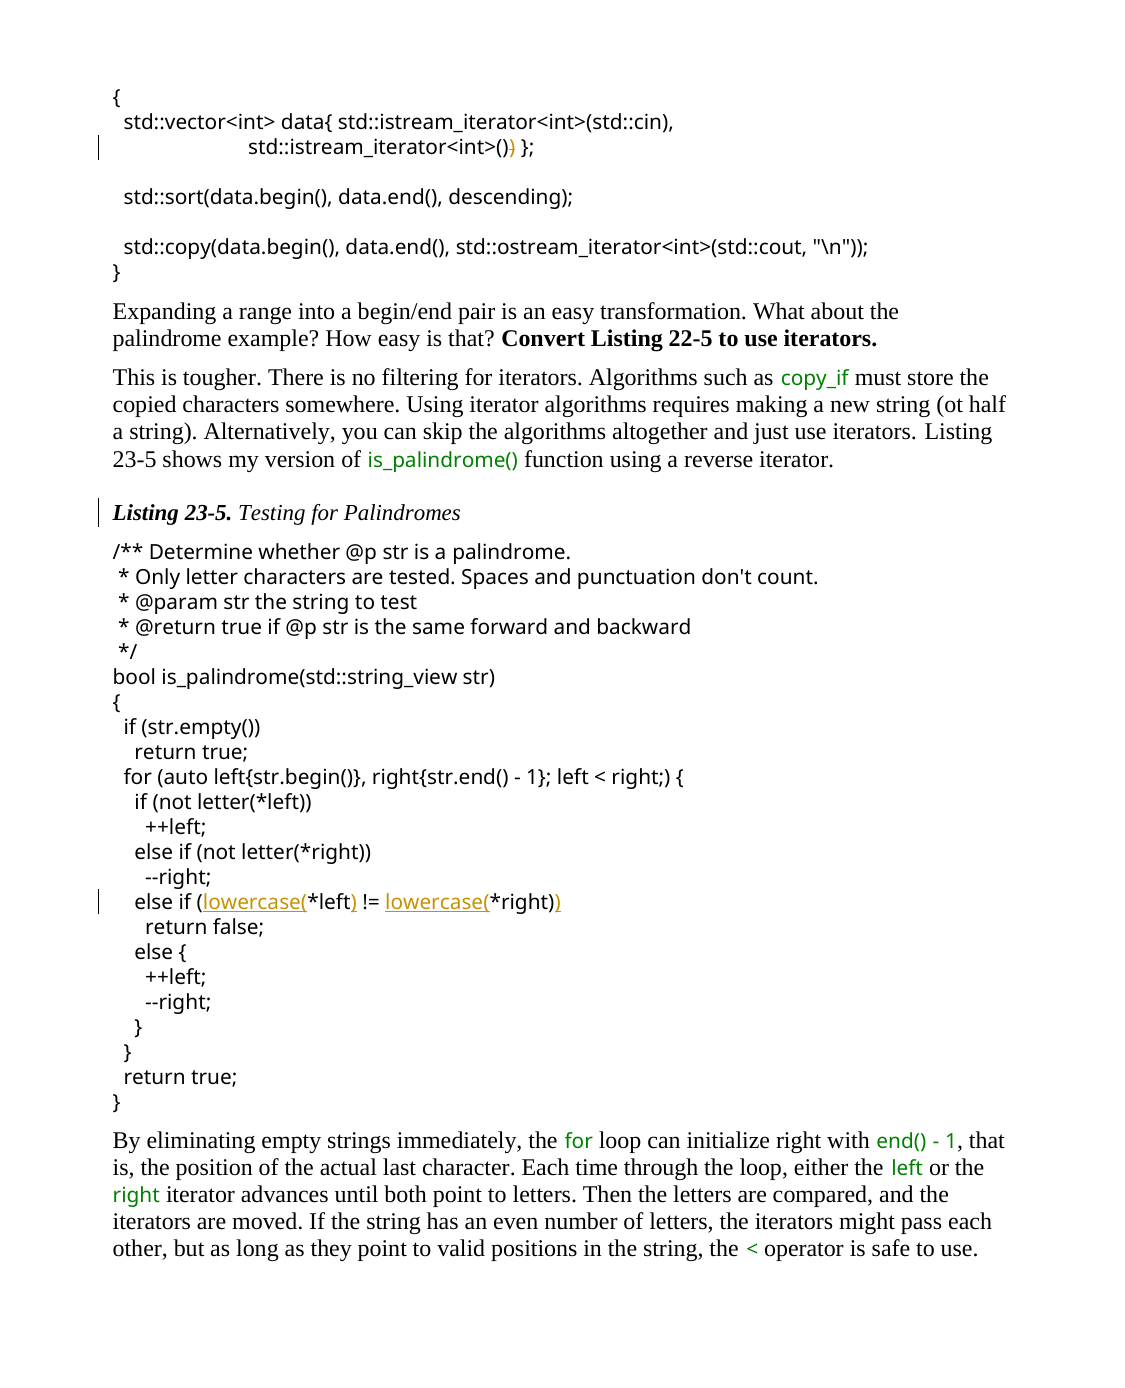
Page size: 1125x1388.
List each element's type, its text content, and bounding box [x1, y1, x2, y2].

text else if (lowercase(*left) != lowercase(*right)) [112, 889, 997, 914]
text else if (not letter(*right)) [112, 839, 997, 864]
text if (str.empty()) [112, 714, 997, 739]
text std::istream_iterator<int>() }; [112, 135, 997, 160]
text std::sort(data.begin(), data.end(), descending); [112, 185, 997, 210]
text Expanding a range into a begin/end pair is an easy transformation. What about the palindrome example? How easy is that? Convert Listing 22-5 to use iterators. [112, 297, 1012, 352]
text /** Determine whether @p str is a palindrome. [112, 539, 997, 564]
text By eliminating empty strings immediately, the for loop can initialize right with end() - 1, that is, the position of the actual last character. Each time through the loop, either the left or the right iterator advances until both point to letters. Then the letters are compared, and the iterators are moved. If the string has an even number of letters, the iterators might pass each other, but as long as they point to valid positions in the string, the < operator is safe to use. [112, 1127, 1012, 1262]
text } [112, 1014, 997, 1039]
text ++left; [112, 814, 997, 839]
text bool is_palindrome(std::string_view str) [112, 664, 997, 689]
text { [112, 85, 997, 110]
text return false; [112, 914, 997, 939]
text return true; [112, 1064, 997, 1089]
text return true; [112, 739, 997, 764]
text * Only letter characters are tested. Spaces and punctuation don't count. [112, 564, 997, 589]
text std::copy(data.begin(), data.end(), std::ostream_iterator<int>(std::cout, "\n")); [112, 235, 997, 260]
text --right; [112, 989, 997, 1014]
text * @return true if @p str is the same forward and backward [112, 614, 997, 639]
text { [112, 689, 997, 714]
text --right; [112, 864, 997, 889]
text */ [112, 639, 997, 664]
text for (auto left{str.begin()}, right{str.end() - 1}; left < right;) { [112, 764, 997, 789]
text This is tougher. There is no filtering for iterators. Algorithms such as copy_if must store the copied characters somewhere. Using iterator algorithms requires making a new string (ot half a string). Alternatively, you can skip the algorithms altogether and just use iterators. Listing 23-5 shows my version of is_palindrome() function using a reverse iterator. [112, 364, 1012, 472]
text Listing 23-5. Testing for Palindromes [112, 497, 1012, 527]
text * @param str the string to test [112, 589, 997, 614]
text } [112, 1039, 997, 1064]
text } [112, 1089, 997, 1114]
text } [112, 260, 997, 285]
text std::vector<int> data{ std::istream_iterator<int>(std::cin), [112, 110, 997, 135]
text ++left; [112, 964, 997, 989]
text else { [112, 939, 997, 964]
text if (not letter(*left)) [112, 789, 997, 814]
